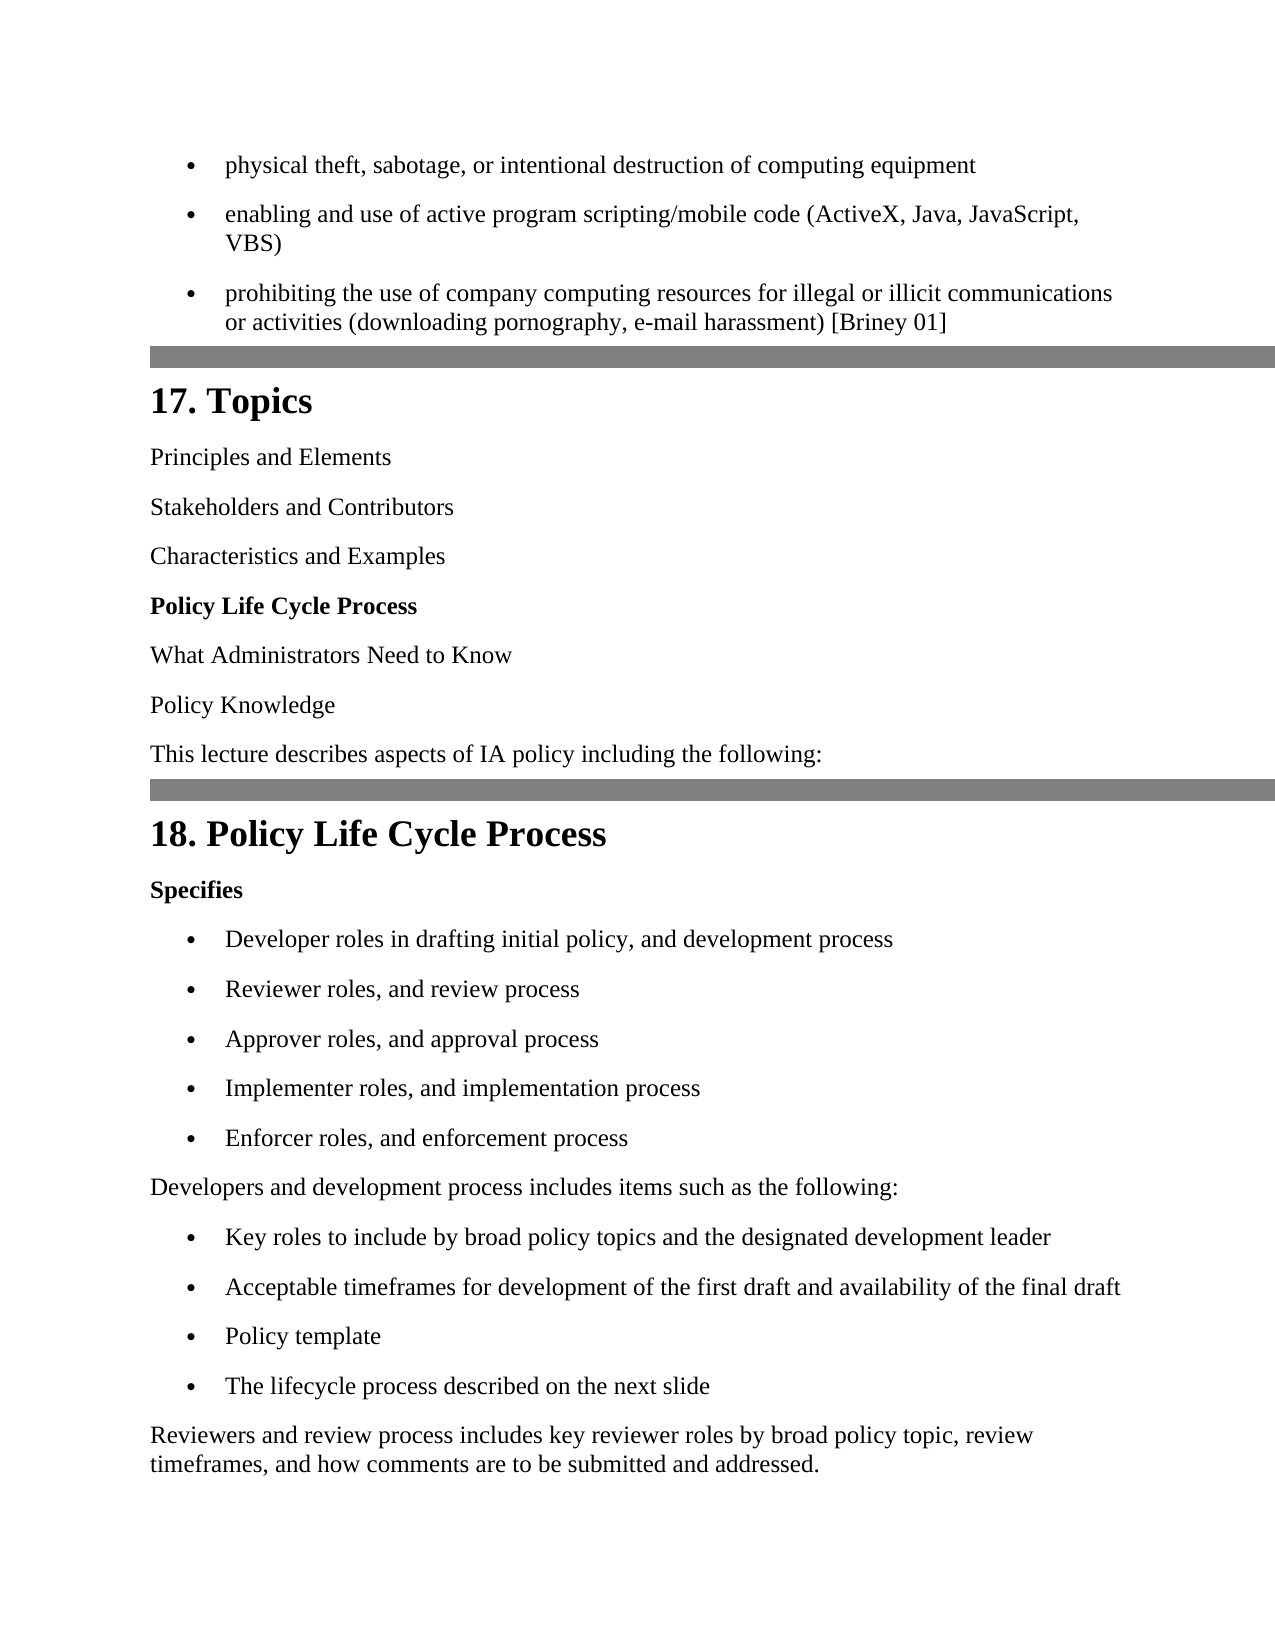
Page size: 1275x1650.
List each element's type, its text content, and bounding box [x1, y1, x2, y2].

list prohibiting the use of company computing resources for illegal or illicit communications or activities (downloading pornography, e-mail harassment) [Briney 01] [187, 278, 1125, 335]
text This lecture describes aspects of IA policy including the following: [150, 739, 1125, 768]
list Implementer roles, and implementation process [187, 1073, 1125, 1102]
text Principles and Elements [150, 442, 1125, 471]
text What Administrators Need to Know [150, 640, 1125, 669]
list Reviewer roles, and review process [187, 974, 1125, 1003]
list Policy template [187, 1321, 1125, 1350]
list Acceptable timeframes for development of the first draft and availability of the final draft [187, 1272, 1125, 1300]
list enabling and use of active program scripting/mobile code (ActiveX, Java, JavaScript, VBS) [187, 199, 1125, 257]
list physical theft, sabotage, or intentional destruction of computing equipment [187, 150, 1125, 179]
text Specifies [150, 875, 1125, 904]
text Stakeholders and Contributors [150, 492, 1125, 520]
list Key roles to include by broad policy topics and the designated development leader [187, 1222, 1125, 1251]
list The lifecycle process described on the next slide [187, 1371, 1125, 1399]
list Approver roles, and approval process [187, 1024, 1125, 1052]
list Enforcer roles, and enforcement process [187, 1123, 1125, 1152]
list Developer roles in drafting initial policy, and development process [187, 924, 1125, 953]
text Policy Knowledge [150, 690, 1125, 719]
text Developers and development process includes items such as the following: [150, 1172, 1125, 1201]
text Policy Life Cycle Process [150, 591, 1125, 619]
text Reviewers and review process includes key reviewer roles by broad policy topic, review timeframes, and how comments are to be submitted and addressed. [150, 1420, 1125, 1478]
text Characteristics and Examples [150, 541, 1125, 570]
subtitle 17. Topics [150, 378, 1125, 421]
subtitle 18. Policy Life Cycle Process [150, 811, 1125, 854]
